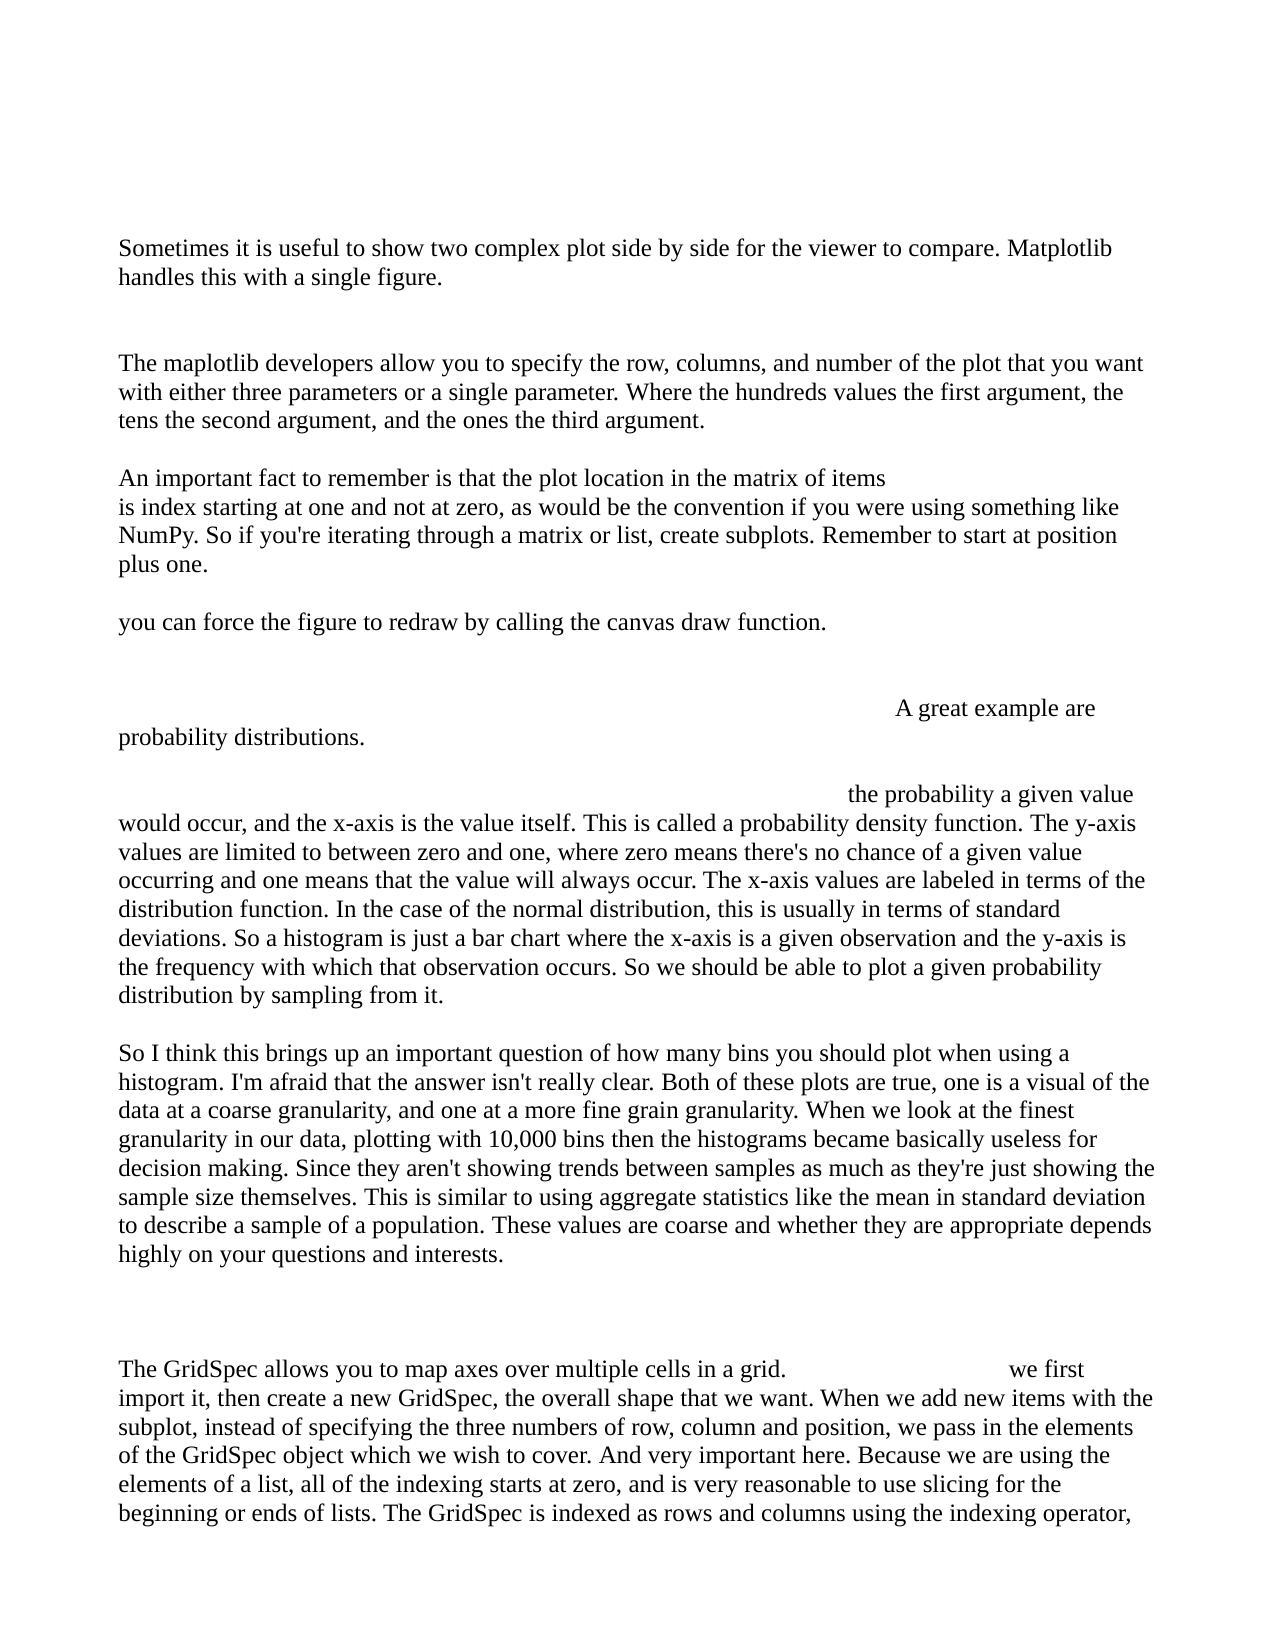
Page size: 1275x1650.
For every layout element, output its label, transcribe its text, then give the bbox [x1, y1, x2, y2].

text Week3: Charting Fundamentals [118, 147, 1157, 176]
text Sometimes it is useful to show two complex plot side by side for the viewer to compare. Matplotlib handles this with a single figure. [118, 233, 1157, 291]
text Subplots [118, 204, 1157, 233]
text is index starting at one and not at zero, as would be the convention if you were using something like NumPy. So if you're iterating through a matrix or list, create subplots. Remember to start at position plus one. [118, 492, 1157, 578]
text you can force the figure to redraw by calling the canvas draw function. [118, 607, 1157, 636]
text So I think this brings up an important question of how many bins you should plot when using a histogram. I'm afraid that the answer isn't really clear. Both of these plots are true, one is a visual of the data at a coarse granularity, and one at a more fine grain granularity. When we look at the finest granularity in our data, plotting with 10,000 bins then the histograms became basically useless for decision making. Since they aren't showing trends between samples as much as they're just showing the sample size themselves. This is similar to using aggregate statistics like the mean in standard deviation to describe a sample of a population. These values are coarse and whether they are appropriate depends highly on your questions and interests. [118, 1038, 1157, 1268]
text An important fact to remember is that the plot location in the matrix of items [118, 463, 1157, 492]
text A histogram is a bar chart which shows the frequency of a given phenomena. A great example are probability distributions. [118, 693, 1157, 751]
text Histograms [118, 664, 1157, 693]
text Probability function can be visualized as a curve, where the y-axis holds the probability a given value would occur, and the x-axis is the value itself. This is called a probability density function. The y-axis values are limited to between zero and one, where zero means there's no chance of a given value occurring and one means that the value will always occur. The x-axis values are labeled in terms of the distribution function. In the case of the normal distribution, this is usually in terms of standard deviations. So a histogram is just a bar chart where the x-axis is a given observation and the y-axis is the frequency with which that observation occurs. So we should be able to plot a given probability distribution by sampling from it. [118, 779, 1157, 1009]
text The maplotlib developers allow you to specify the row, columns, and number of the plot that you want with either three parameters or a single parameter. Where the hundreds values the first argument, the tens the second argument, and the ones the third argument. [118, 348, 1157, 434]
text The GridSpec allows you to map axes over multiple cells in a grid. To use the GridSpec, we first import it, then create a new GridSpec, the overall shape that we want. When we add new items with the subplot, instead of specifying the three numbers of row, column and position, we pass in the elements of the GridSpec object which we wish to cover. And very important here. Because we are using the elements of a list, all of the indexing starts at zero, and is very reasonable to use slicing for the beginning or ends of lists. The GridSpec is indexed as rows and columns using the indexing operator, [118, 1354, 1157, 1527]
